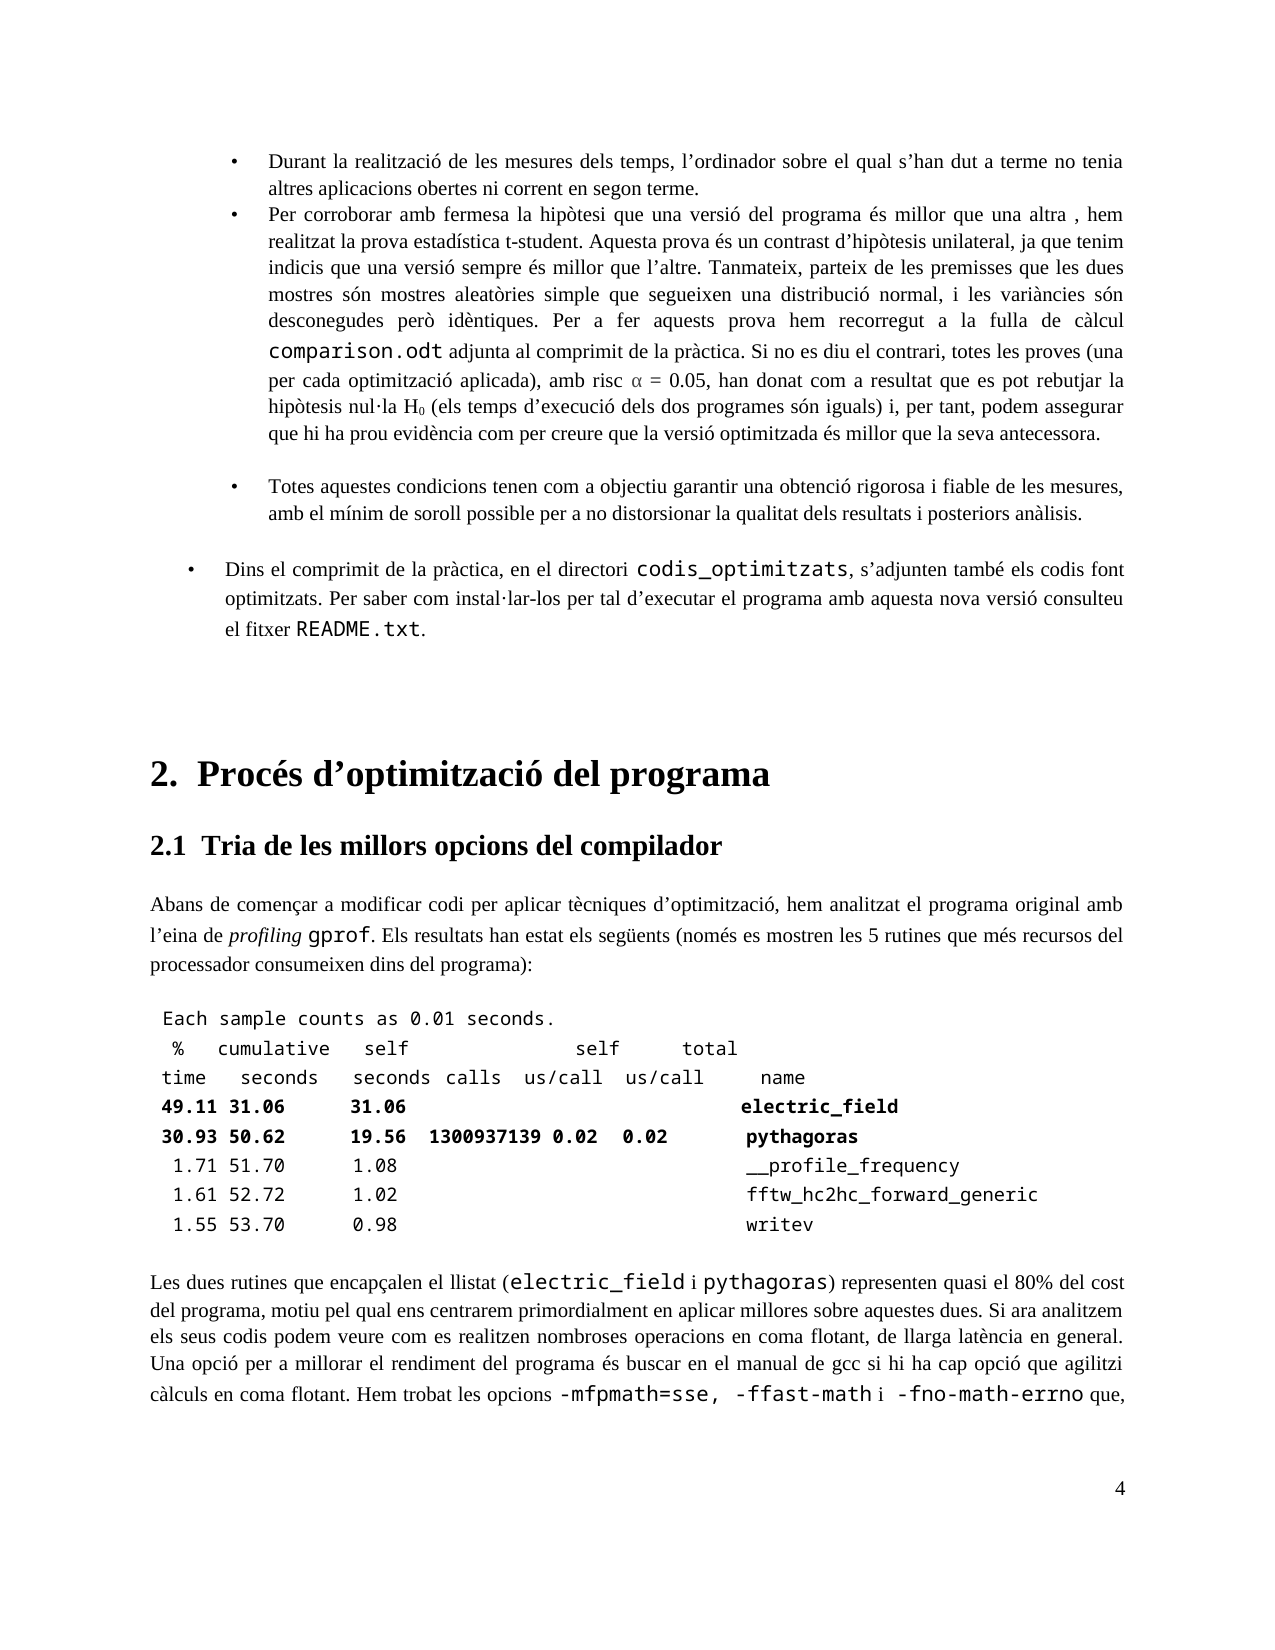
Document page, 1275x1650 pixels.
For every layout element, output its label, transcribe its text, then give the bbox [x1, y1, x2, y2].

list Per corroborar amb fermesa la hipòtesi que una versió del programa és millor que una altra , hem realitzat la prova estadística t-student. Aquesta prova és un contrast d’hipòtesis unilateral, ja que tenim indicis que una versió sempre és millor que l’altre. Tanmateix, parteix de les premisses que les dues mostres són mostres aleatòries simple que segueixen una distribució normal, i les variàncies són desconegudes però idèntiques. Per a fer aquests prova hem recorregut a la fulla de càlcul comparison.odt adjunta al comprimit de la pràctica. Si no es diu el contrari, totes les proves (una per cada optimització aplicada), amb risc α = 0.05, han donat com a resultat que es pot rebutjar la hipòtesis nul·la H0 (els temps d’execució dels dos programes són iguals) i, per tant, podem assegurar que hi ha prou evidència com per creure que la versió optimitzada és millor que la seva antecessora. [231, 203, 1125, 445]
text Les dues rutines que encapçalen el llistat (electric_field i pythagoras) representen quasi el 80% del cost del programa, motiu pel qual ens centrarem primordialment en aplicar millores sobre aquestes dues. Si ara analitzem els seus codis podem veure com es realitzen nombroses operacions en coma flotant, de llarga latència en general. Una opció per a millorar el rendiment del programa és buscar en el manual de gcc si hi ha cap opció que agilitzi càlculs en coma flotant. Hem trobat les opcions -mfpmath=sse, -ffast-math i -fno-math-errno que, [150, 1267, 1125, 1407]
text 1.71 51.70 1.08 __profile_frequency [150, 1152, 1125, 1178]
text 1.55 53.70 0.98 writev [150, 1211, 1125, 1236]
text 2. Procés d’optimització del programa [150, 752, 1125, 794]
text Each sample counts as 0.01 seconds. [150, 1006, 1125, 1031]
text 49.11 31.06 31.06 electric_field [150, 1094, 1125, 1119]
text % cumulative self self total [150, 1035, 1125, 1061]
list Totes aquestes condicions tenen com a objectiu garantir una obtenció rigorosa i fiable de les mesures, amb el mínim de soroll possible per a no distorsionar la qualitat dels resultats i posteriors anàlisis. [231, 475, 1125, 524]
text Abans de començar a modificar codi per aplicar tècniques d’optimització, hem analitzat el programa original amb l’eina de profiling gprof. Els resultats han estat els següents (només es mostren les 5 rutines que més recursos del processador consumeixen dins del programa): [150, 893, 1125, 976]
list Durant la realització de les mesures dels temps, l’ordinador sobre el qual s’han dut a terme no tenia altres aplicacions obertes ni corrent en segon terme. [231, 150, 1125, 200]
list Dins el comprimit de la pràctica, en el directori codis_optimitzats, s’adjunten també els codis font optimitzats. Per saber com instal·lar-los per tal d’executar el programa amb aquesta nova versió consulteu el fitxer README.txt. [187, 554, 1125, 642]
text time seconds seconds calls us/call us/call name [150, 1064, 1125, 1090]
text 2.1 Tria de les millors opcions del compilador [150, 830, 1125, 862]
text 1.61 52.72 1.02 fftw_hc2hc_forward_generic [150, 1182, 1125, 1207]
text 30.93 50.62 19.56 1300937139 0.02 0.02 pythagoras [150, 1123, 1125, 1149]
